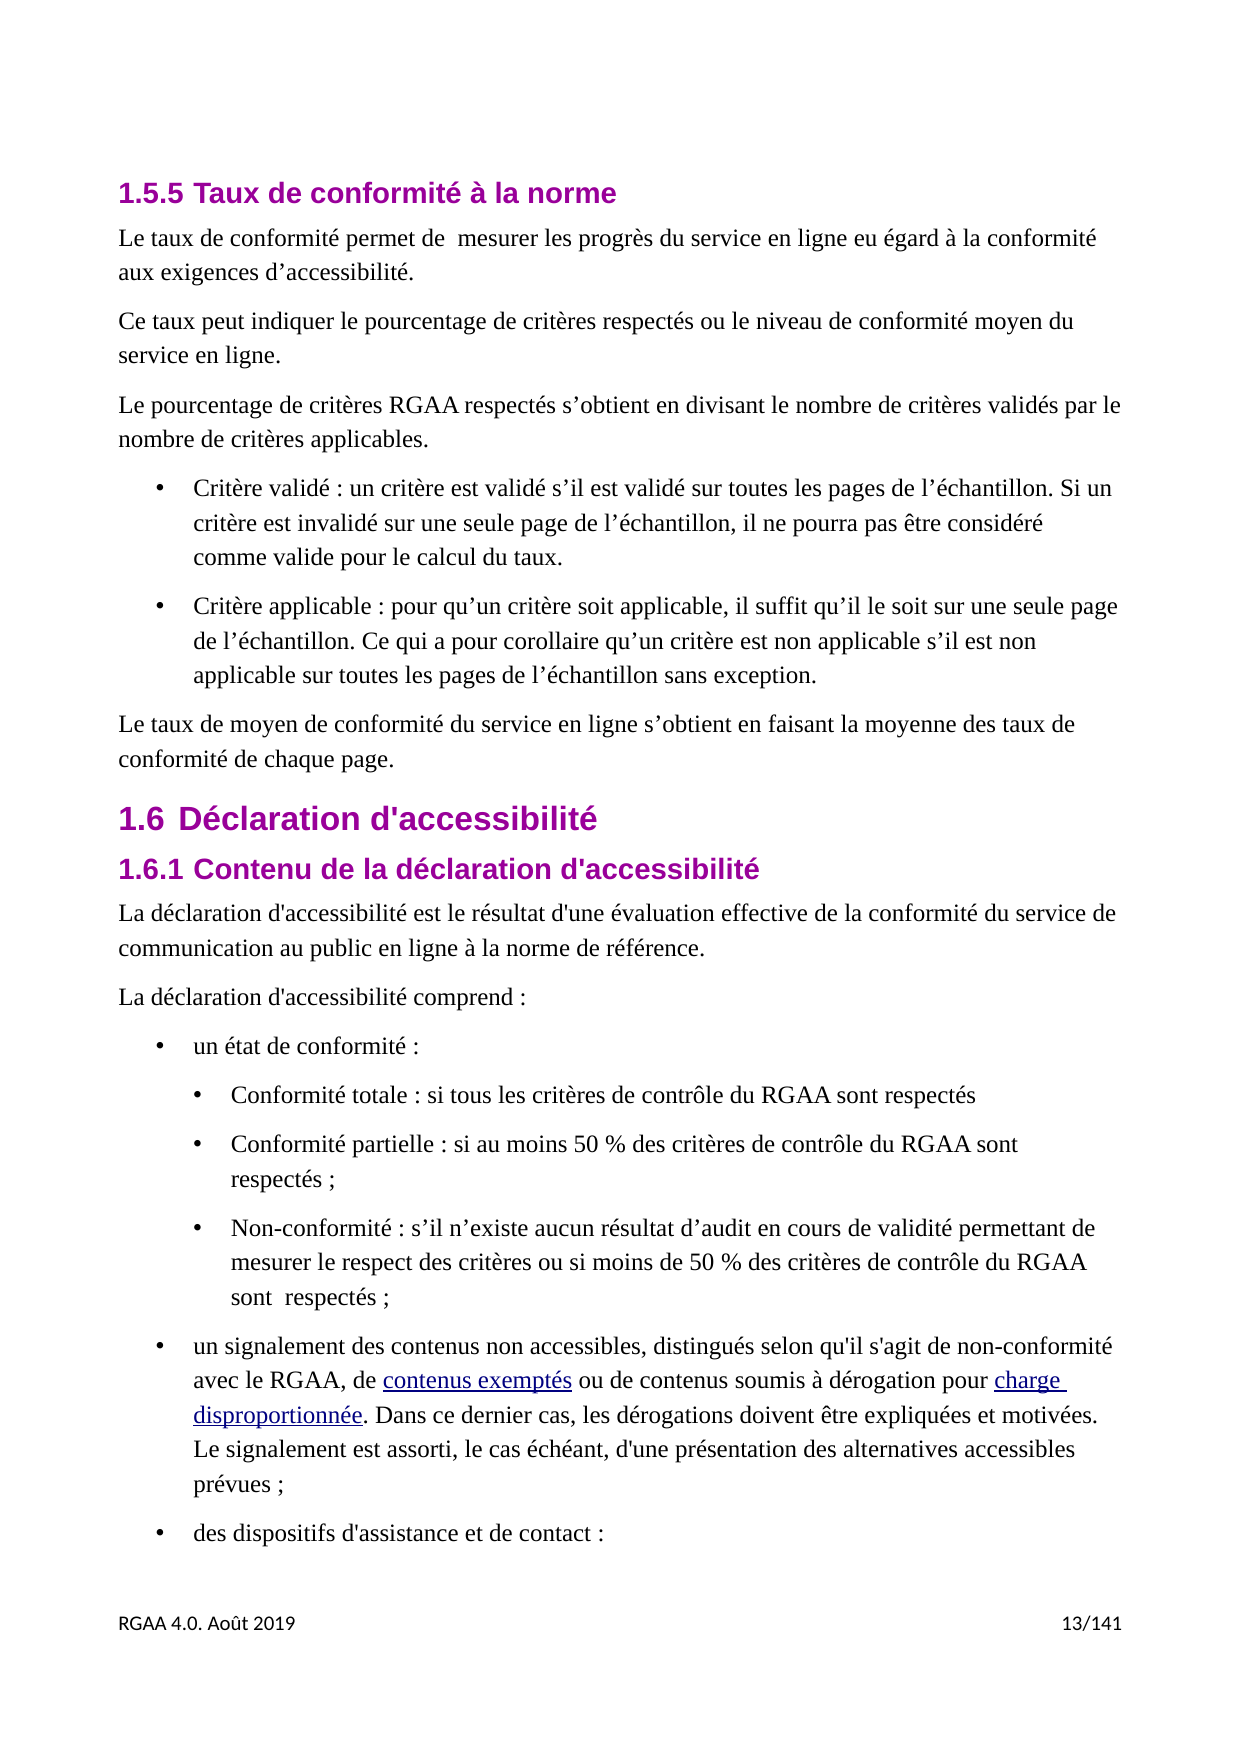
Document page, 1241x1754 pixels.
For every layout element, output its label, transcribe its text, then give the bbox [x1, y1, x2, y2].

text Le taux de conformité permet de mesurer les progrès du service en ligne eu égard à la conformité aux exigences d’accessibilité. [118, 223, 1122, 286]
list un signalement des contenus non accessibles, distingués selon qu'il s'agit de non-conformité avec le RGAA, de contenus exemptés ou de contenus soumis à dérogation pour charge disproportionnée. Dans ce dernier cas, les dérogations doivent être expliquées et motivées. Le signalement est assorti, le cas échéant, d'une présentation des alternatives accessibles prévues ; [156, 1331, 1122, 1497]
list Conformité totale : si tous les critères de contrôle du RGAA sont respectés [193, 1080, 1122, 1109]
list Critère validé : un critère est validé s’il est validé sur toutes les pages de l’échantillon. Si un critère est invalidé sur une seule page de l’échantillon, il ne pourra pas être considéré comme valide pour le calcul du taux. [156, 473, 1122, 571]
list des dispositifs d'assistance et de contact : [156, 1518, 1122, 1547]
list Conformité partielle : si au moins 50 % des critères de contrôle du RGAA sont respectés ; [193, 1129, 1122, 1192]
list Critère applicable : pour qu’un critère soit applicable, il suffit qu’il le soit sur une seule page de l’échantillon. Ce qui a pour corollaire qu’un critère est non applicable s’il est non applicable sur toutes les pages de l’échantillon sans exception. [156, 591, 1122, 689]
text Le pourcentage de critères RGAA respectés s’obtient en divisant le nombre de critères validés par le nombre de critères applicables. [118, 390, 1122, 453]
text La déclaration d'accessibilité est le résultat d'une évaluation effective de la conformité du service de communication au public en ligne à la norme de référence. [118, 898, 1122, 962]
subtitle Déclaration d'accessibilité [118, 799, 1122, 838]
subtitle Contenu de la déclaration d'accessibilité [118, 852, 1122, 886]
text Ce taux peut indiquer le pourcentage de critères respectés ou le niveau de conformité moyen du service en ligne. [118, 306, 1122, 369]
text La déclaration d'accessibilité comprend : [118, 982, 1122, 1011]
subtitle Taux de conformité à la norme [118, 176, 1122, 210]
list Non-conformité : s’il n’existe aucun résultat d’audit en cours de validité permettant de mesurer le respect des critères ou si moins de 50 % des critères de contrôle du RGAA sont respectés ; [193, 1213, 1122, 1311]
list un état de conformité : [156, 1031, 1122, 1060]
text Le taux de moyen de conformité du service en ligne s’obtient en faisant la moyenne des taux de conformité de chaque page. [118, 709, 1122, 772]
